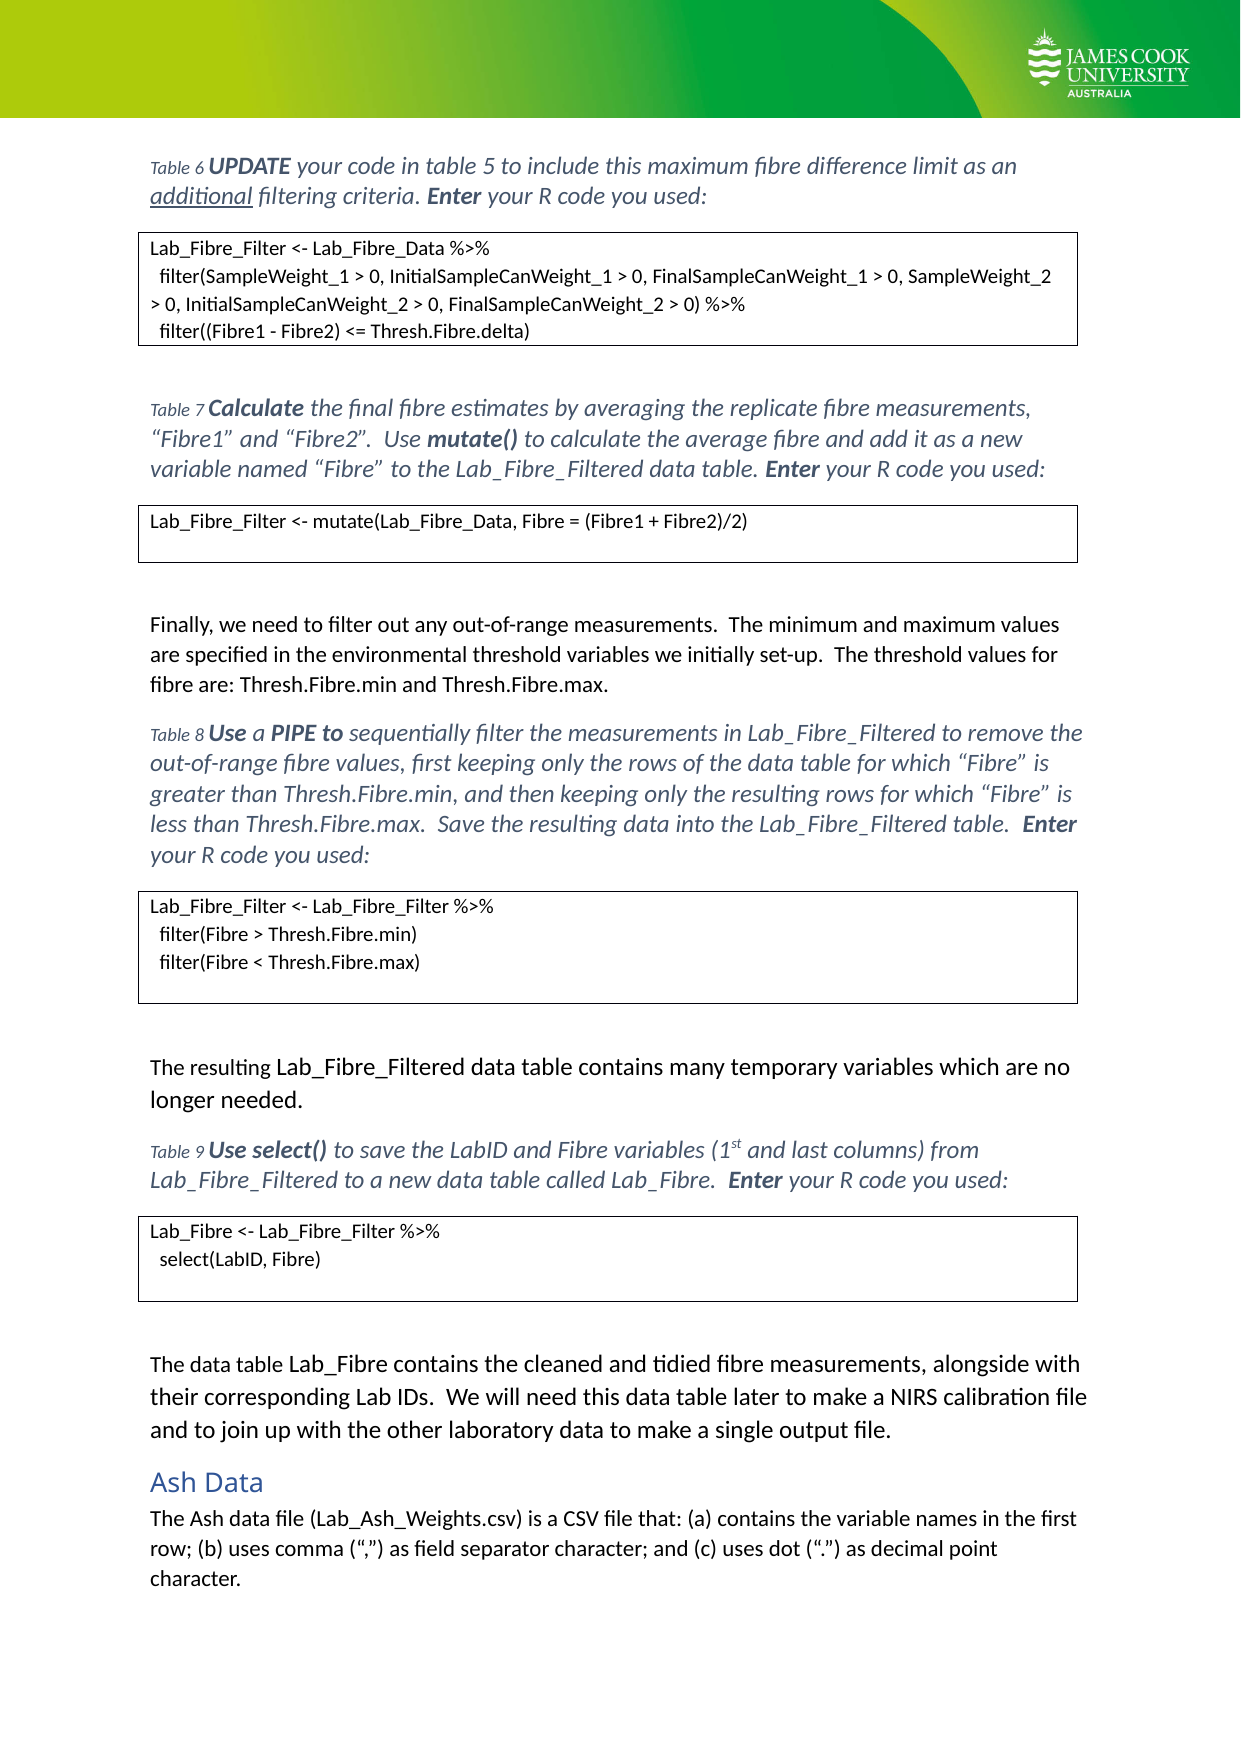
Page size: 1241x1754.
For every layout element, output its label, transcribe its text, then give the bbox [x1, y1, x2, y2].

text Table 6 UPDATE your code in table 5 to include this maximum fibre difference limit as an additional filtering criteria. Enter your R code you used: [150, 150, 1090, 211]
text Finally, we need to filter out any out-of-range measurements. The minimum and maximum values are specified in the environmental threshold variables we initially set-up. The threshold values for fibre are: Thresh.Fibre.min and Thresh.Fibre.max. [150, 610, 1090, 698]
text Table 8 Use a PIPE to sequentially filter the measurements in Lab_Fibre_Filtered to remove the out-of-range fibre values, first keeping only the rows of the data table for which “Fibre” is greater than Thresh.Fibre.min, and then keeping only the resulting rows for which “Fibre” is less than Thresh.Fibre.max. Save the resulting data into the Lab_Fibre_Filtered table. Enter your R code you used: [150, 717, 1090, 870]
text The resulting Lab_Fibre_Filtered data table contains many temporary variables which are no longer needed. [150, 1051, 1090, 1115]
text Table 7 Calculate the final fibre estimates by averaging the replicate fibre measurements, “Fibre1” and “Fibre2”. Use mutate() to calculate the average fibre and add it as a new variable named “Fibre” to the Lab_Fibre_Filtered data table. Enter your R code you used: [150, 392, 1090, 484]
text Table 9 Use select() to save the LabID and Fibre variables (1st and last columns) from Lab_Fibre_Filtered to a new data table called Lab_Fibre. Enter your R code you used: [150, 1134, 1090, 1195]
subtitle Ash Data [150, 1464, 1090, 1501]
text The Ash data file (Lab_Ash_Weights.csv) is a CSV file that: (a) contains the variable names in the first row; (b) uses comma (“,”) as field separator character; and (c) uses dot (“.”) as decimal point character. [150, 1504, 1090, 1592]
picture [0, 0, 1241, 118]
table_header Lab_Fibre_Filter <- Lab_Fibre_Data %>% filter(SampleWeight_1 > 0, InitialSampleCanWeight_1 > 0, FinalSampleCanWeight_1 > 0, SampleWeight_2 > 0, InitialSampleCanWeight_2 > 0, FinalSampleCanWeight_2 > 0) %>% filter((Fibre1 - Fibre2) <= Thresh.Fibre.delta) [139, 233, 1077, 344]
table_header Lab_Fibre_Filter <- mutate(Lab_Fibre_Data, Fibre = (Fibre1 + Fibre2)/2) [139, 506, 1077, 562]
table_header Lab_Fibre <- Lab_Fibre_Filter %>% select(LabID, Fibre) [139, 1217, 1077, 1301]
text The data table Lab_Fibre contains the cleaned and tidied fibre measurements, alongside with their corresponding Lab IDs. We will need this data table later to make a NIRS calibration file and to join up with the other laboratory data to make a single output file. [150, 1348, 1090, 1445]
table_header Lab_Fibre_Filter <- Lab_Fibre_Filter %>% filter(Fibre > Thresh.Fibre.min) filter(Fibre < Thresh.Fibre.max) [139, 892, 1077, 1003]
